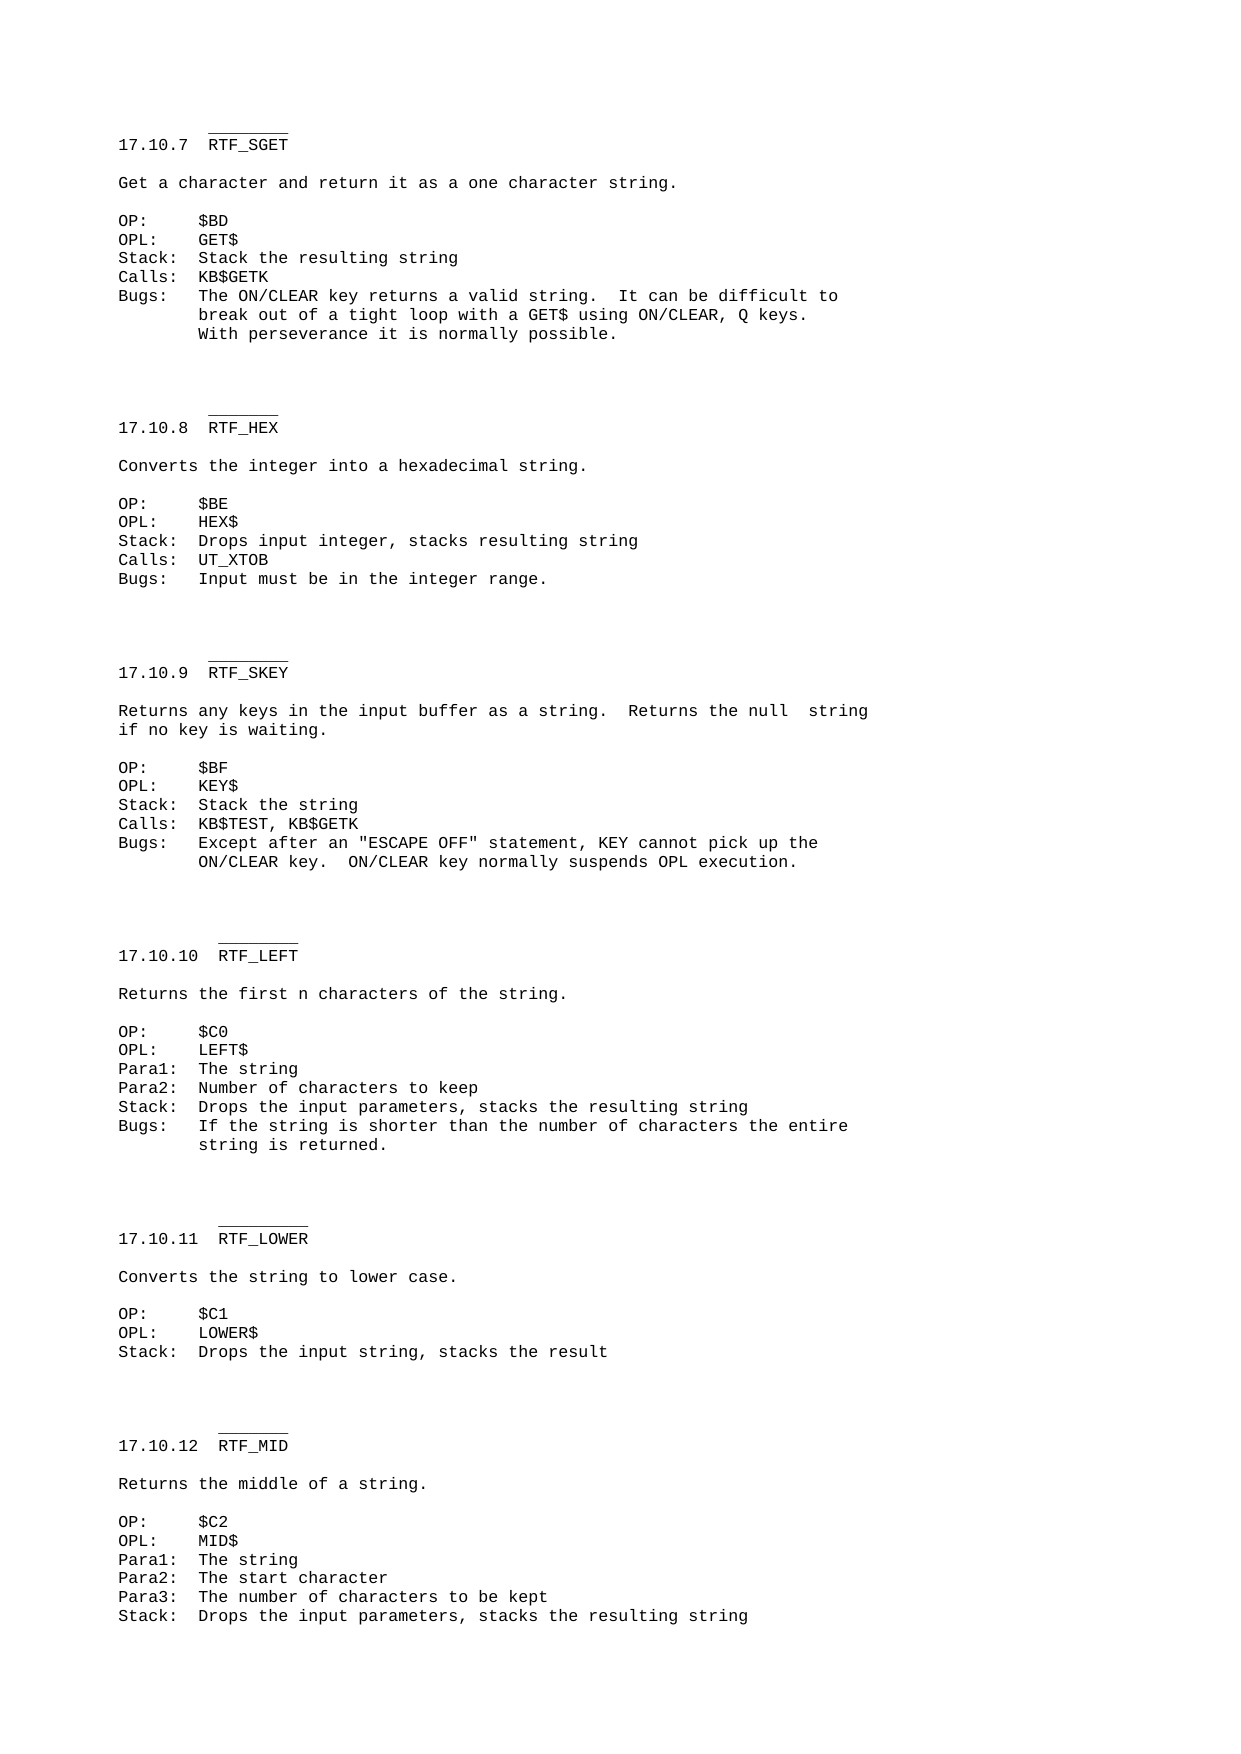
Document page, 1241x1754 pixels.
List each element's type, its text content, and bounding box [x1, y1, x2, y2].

text string is returned. [118, 1136, 1122, 1155]
text Get a character and return it as a one character string. [118, 175, 1122, 193]
text Stack: Stack the resulting string [118, 250, 1122, 269]
text 17.10.12 RTF_MID [118, 1438, 1122, 1457]
text 17.10.7 RTF_SGET [118, 137, 1122, 156]
text Converts the integer into a hexadecimal string. [118, 457, 1122, 476]
text Stack: Stack the string [118, 797, 1122, 816]
text With perseverance it is normally possible. [118, 326, 1122, 344]
text Stack: Drops input integer, stacks resulting string [118, 533, 1122, 552]
text 17.10.10 RTF_LEFT [118, 948, 1122, 967]
text OPL: KEY$ [118, 778, 1122, 797]
text ________ [118, 118, 1122, 137]
text _________ [118, 1212, 1122, 1231]
text ON/CLEAR key. ON/CLEAR key normally suspends OPL execution. [118, 853, 1122, 872]
text Stack: Drops the input string, stacks the result [118, 1344, 1122, 1362]
text 17.10.11 RTF_LOWER [118, 1231, 1122, 1249]
text Para2: The start character [118, 1570, 1122, 1589]
text Bugs: Except after an "ESCAPE OFF" statement, KEY cannot pick up the [118, 834, 1122, 853]
text Returns the middle of a string. [118, 1476, 1122, 1494]
text ________ [118, 646, 1122, 665]
text Converts the string to lower case. [118, 1268, 1122, 1287]
text break out of a tight loop with a GET$ using ON/CLEAR, Q keys. [118, 307, 1122, 326]
text OPL: HEX$ [118, 514, 1122, 533]
text Stack: Drops the input parameters, stacks the resulting string [118, 1608, 1122, 1626]
text Para1: The string [118, 1061, 1122, 1080]
text Returns any keys in the input buffer as a string. Returns the null string [118, 703, 1122, 721]
text OP: $C0 [118, 1023, 1122, 1042]
text OP: $C1 [118, 1306, 1122, 1325]
text Calls: KB$TEST, KB$GETK [118, 816, 1122, 834]
text OPL: LEFT$ [118, 1042, 1122, 1061]
text OP: $C2 [118, 1513, 1122, 1532]
text _______ [118, 401, 1122, 420]
text OPL: LOWER$ [118, 1325, 1122, 1344]
text Calls: UT_XTOB [118, 552, 1122, 571]
text Bugs: If the string is shorter than the number of characters the entire [118, 1117, 1122, 1136]
text Para2: Number of characters to keep [118, 1080, 1122, 1098]
text ________ [118, 929, 1122, 948]
text _______ [118, 1419, 1122, 1438]
text OPL: MID$ [118, 1532, 1122, 1551]
text OP: $BF [118, 759, 1122, 778]
text OP: $BE [118, 495, 1122, 514]
text Stack: Drops the input parameters, stacks the resulting string [118, 1098, 1122, 1117]
text OPL: GET$ [118, 231, 1122, 250]
text Para1: The string [118, 1551, 1122, 1570]
text Returns the first n characters of the string. [118, 985, 1122, 1004]
text Bugs: Input must be in the integer range. [118, 571, 1122, 589]
text Para3: The number of characters to be kept [118, 1589, 1122, 1608]
text 17.10.9 RTF_SKEY [118, 665, 1122, 684]
text if no key is waiting. [118, 721, 1122, 740]
text 17.10.8 RTF_HEX [118, 420, 1122, 439]
text Calls: KB$GETK [118, 269, 1122, 288]
text Bugs: The ON/CLEAR key returns a valid string. It can be difficult to [118, 288, 1122, 307]
text OP: $BD [118, 212, 1122, 231]
